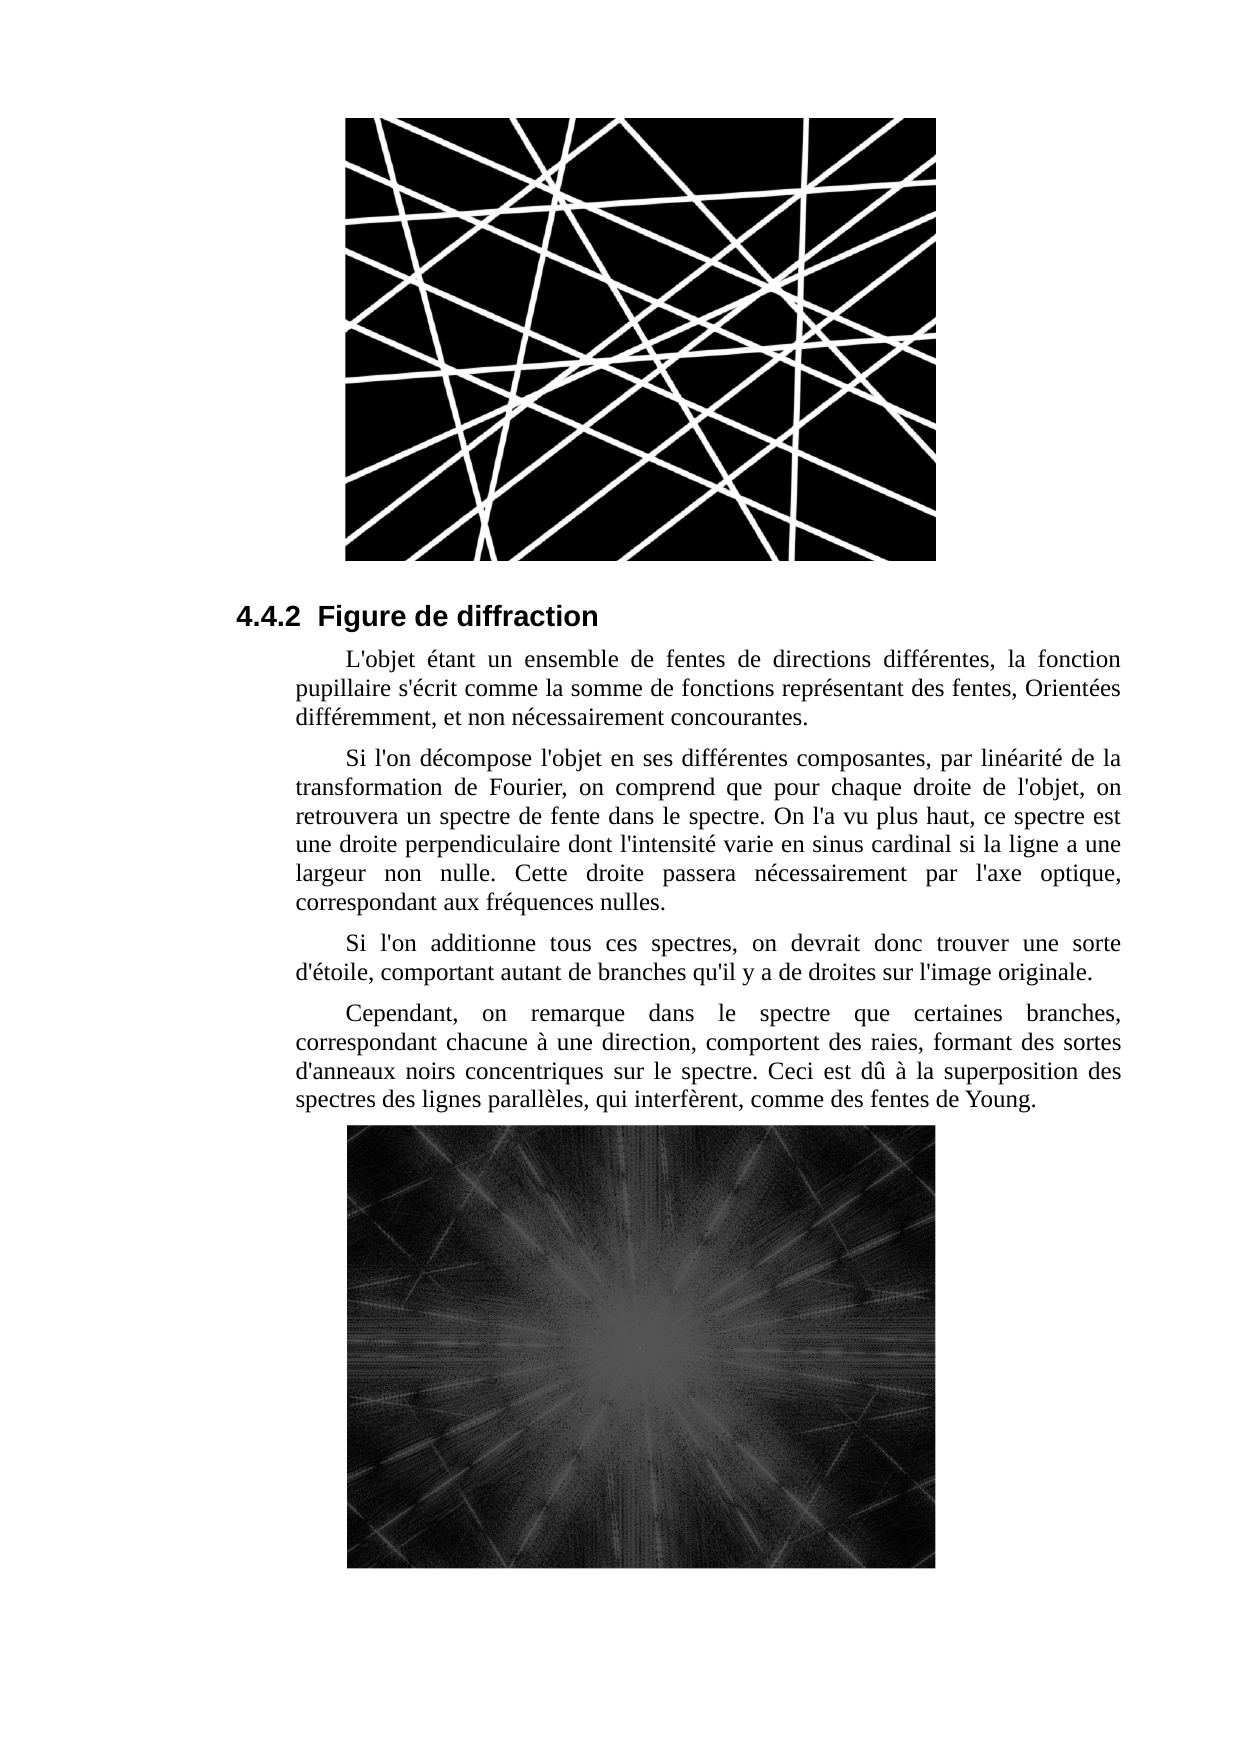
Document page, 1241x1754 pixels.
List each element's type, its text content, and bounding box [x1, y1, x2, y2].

picture [345, 1125, 936, 1569]
text Cependant, on remarque dans le spectre que certaines branches, correspondant chacune à une direction, comportent des raies, formant des sortes d'anneaux noirs concentriques sur le spectre. Ceci est dû à la superposition des spectres des lignes parallèles, qui interfèrent, comme des fentes de Young. [295, 998, 1122, 1113]
text L'objet étant un ensemble de fentes de directions différentes, la fonction pupillaire s'écrit comme la somme de fonctions représentant des fentes, Orientées différemment, et non nécessairement concourantes. [295, 644, 1122, 731]
subtitle Figure de diffraction [236, 598, 1122, 632]
text Si l'on décompose l'objet en ses différentes composantes, par linéarité de la transformation de Fourier, on comprend que pour chaque droite de l'objet, on retrouvera un spectre de fente dans le spectre. On l'a vu plus haut, ce spectre est une droite perpendiculaire dont l'intensité varie en sinus cardinal si la ligne a une largeur non nulle. Cette droite passera nécessairement par l'axe optique, correspondant aux fréquences nulles. [295, 743, 1122, 916]
text Si l'on additionne tous ces spectres, on devrait donc trouver une sorte d'étoile, comportant autant de branches qu'il y a de droites sur l'image originale. [295, 928, 1122, 986]
picture [345, 118, 936, 561]
